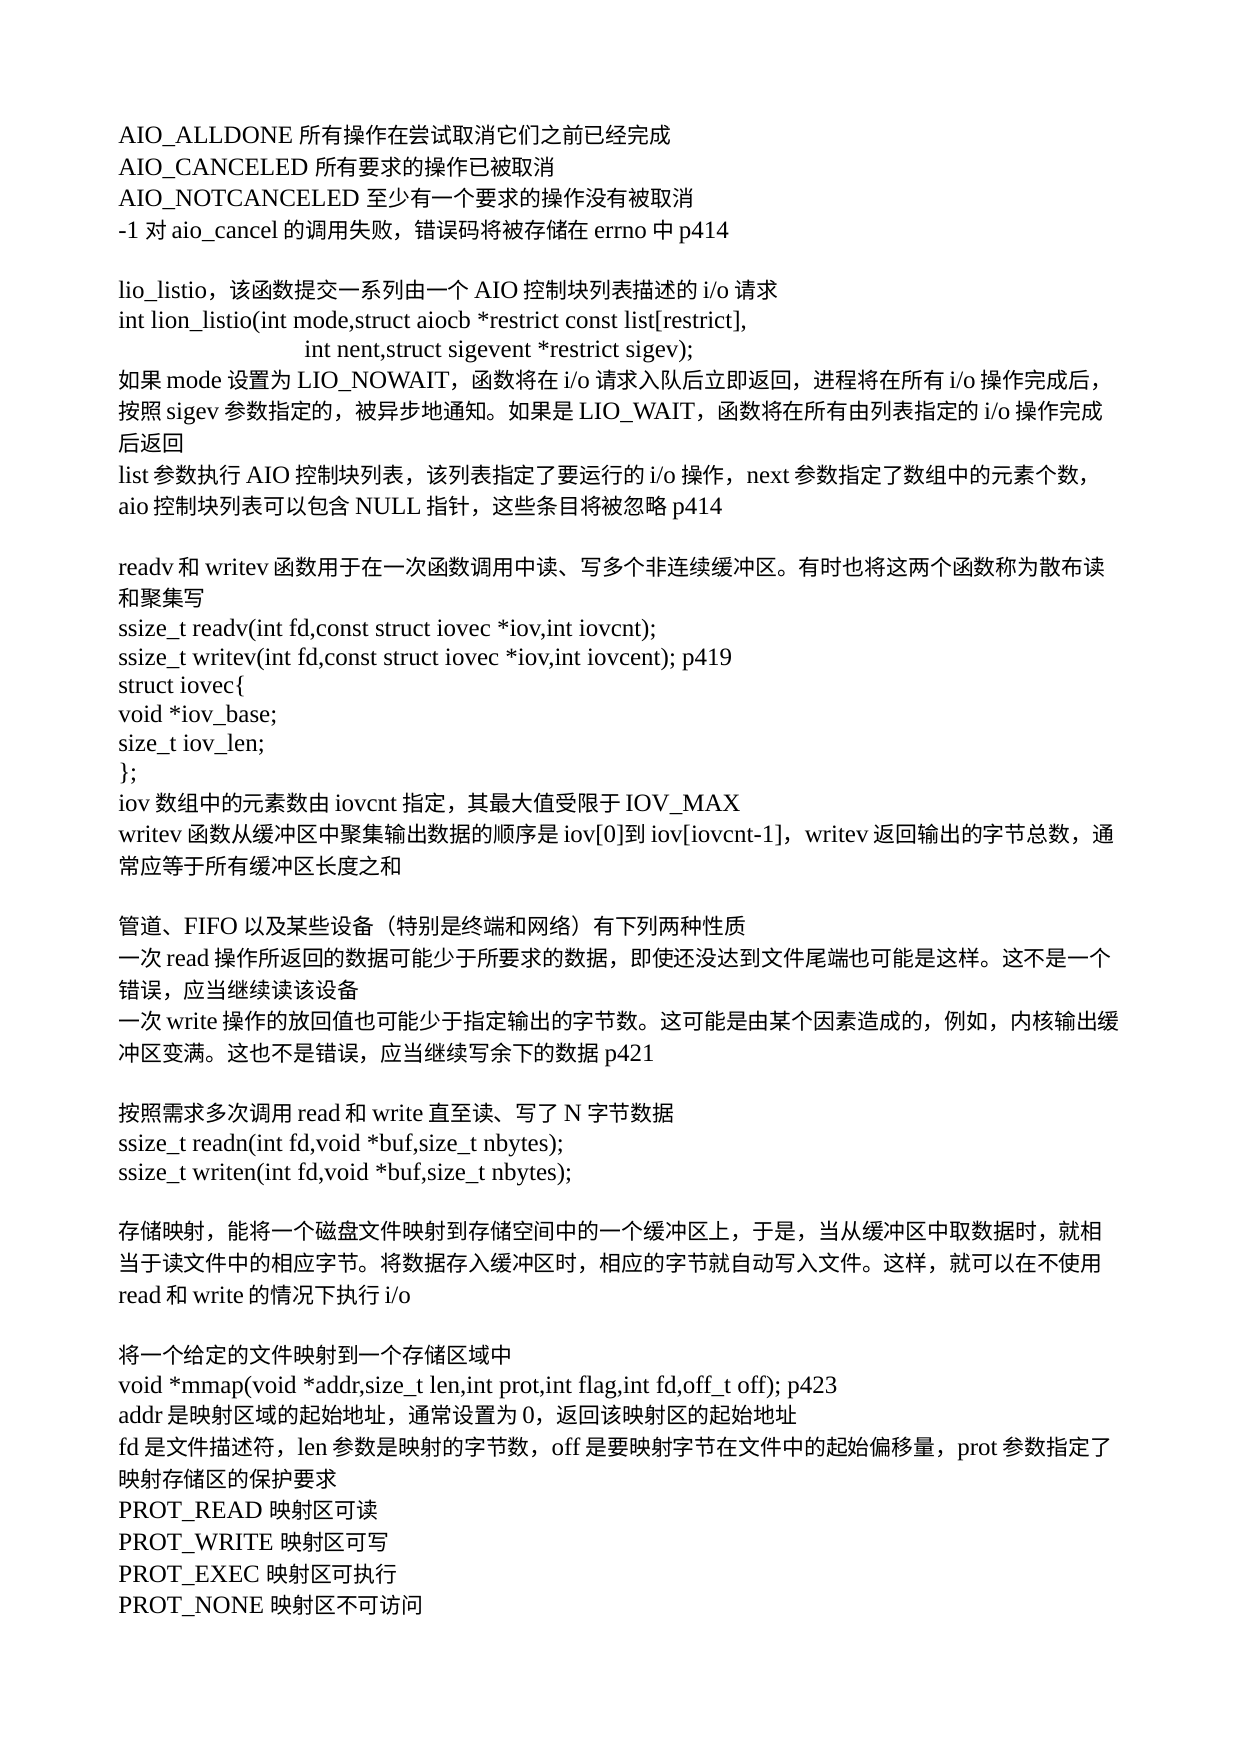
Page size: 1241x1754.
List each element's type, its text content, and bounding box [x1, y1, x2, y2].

text PROT_EXEC 映射区可执行 [118, 1557, 1122, 1588]
text list参数执行AIO控制块列表，该列表指定了要运行的i/o操作，next参数指定了数组中的元素个数，aio控制块列表可以包含NULL指针，这些条目将被忽略 p414 [118, 458, 1122, 521]
text 如果mode设置为LIO_NOWAIT，函数将在i/o请求入队后立即返回，进程将在所有i/o操作完成后，按照sigev参数指定的，被异步地通知。如果是LIO_WAIT，函数将在所有由列表指定的i/o操作完成后返回 [118, 363, 1122, 458]
text writev函数从缓冲区中聚集输出数据的顺序是iov[0]到iov[iovcnt-1]，writev返回输出的字节总数，通常应等于所有缓冲区长度之和 [118, 817, 1122, 881]
text 管道、FIFO以及某些设备（特别是终端和网络）有下列两种性质 [118, 909, 1122, 941]
text fd是文件描述符，len参数是映射的字节数，off是要映射字节在文件中的起始偏移量，prot参数指定了映射存储区的保护要求 [118, 1430, 1122, 1493]
text 将一个给定的文件映射到一个存储区域中 [118, 1338, 1122, 1370]
text ssize_t writen(int fd,void *buf,size_t nbytes); [118, 1157, 1122, 1186]
text 存储映射，能将一个磁盘文件映射到存储空间中的一个缓冲区上，于是，当从缓冲区中取数据时，就相当于读文件中的相应字节。将数据存入缓冲区时，相应的字节就自动写入文件。这样，就可以在不使用read和write的情况下执行i/o [118, 1214, 1122, 1309]
text struct iovec{ [118, 671, 1122, 699]
text readv和writev函数用于在一次函数调用中读、写多个非连续缓冲区。有时也将这两个函数称为散布读和聚集写 [118, 550, 1122, 613]
text lio_listio，该函数提交一系列由一个AIO控制块列表描述的i/o请求 [118, 273, 1122, 305]
text }; [118, 757, 1122, 786]
text size_t iov_len; [118, 728, 1122, 757]
text PROT_WRITE 映射区可写 [118, 1525, 1122, 1557]
text -1 对aio_cancel的调用失败，错误码将被存储在errno中 p414 [118, 213, 1122, 245]
text int nent,struct sigevent *restrict sigev); [118, 334, 1122, 363]
text void *mmap(void *addr,size_t len,int prot,int flag,int fd,off_t off); p423 [118, 1370, 1122, 1398]
text int lion_listio(int mode,struct aiocb *restrict const list[restrict], [118, 305, 1122, 334]
text addr是映射区域的起始地址，通常设置为0，返回该映射区的起始地址 [118, 1398, 1122, 1430]
text ssize_t writev(int fd,const struct iovec *iov,int iovcent); p419 [118, 642, 1122, 671]
text 一次write操作的放回值也可能少于指定输出的字节数。这可能是由某个因素造成的，例如，内核输出缓冲区变满。这也不是错误，应当继续写余下的数据 p421 [118, 1004, 1122, 1068]
text AIO_CANCELED 所有要求的操作已被取消 [118, 150, 1122, 181]
text AIO_NOTCANCELED 至少有一个要求的操作没有被取消 [118, 181, 1122, 213]
text 按照需求多次调用read和write直至读、写了N字节数据 [118, 1096, 1122, 1128]
text iov数组中的元素数由iovcnt指定，其最大值受限于IOV_MAX [118, 786, 1122, 817]
text 一次read操作所返回的数据可能少于所要求的数据，即使还没达到文件尾端也可能是这样。这不是一个错误，应当继续读该设备 [118, 941, 1122, 1004]
text AIO_ALLDONE 所有操作在尝试取消它们之前已经完成 [118, 118, 1122, 150]
text void *iov_base; [118, 699, 1122, 728]
text ssize_t readn(int fd,void *buf,size_t nbytes); [118, 1128, 1122, 1157]
text PROT_READ 映射区可读 [118, 1493, 1122, 1525]
text ssize_t readv(int fd,const struct iovec *iov,int iovcnt); [118, 613, 1122, 642]
text PROT_NONE 映射区不可访问 [118, 1588, 1122, 1620]
